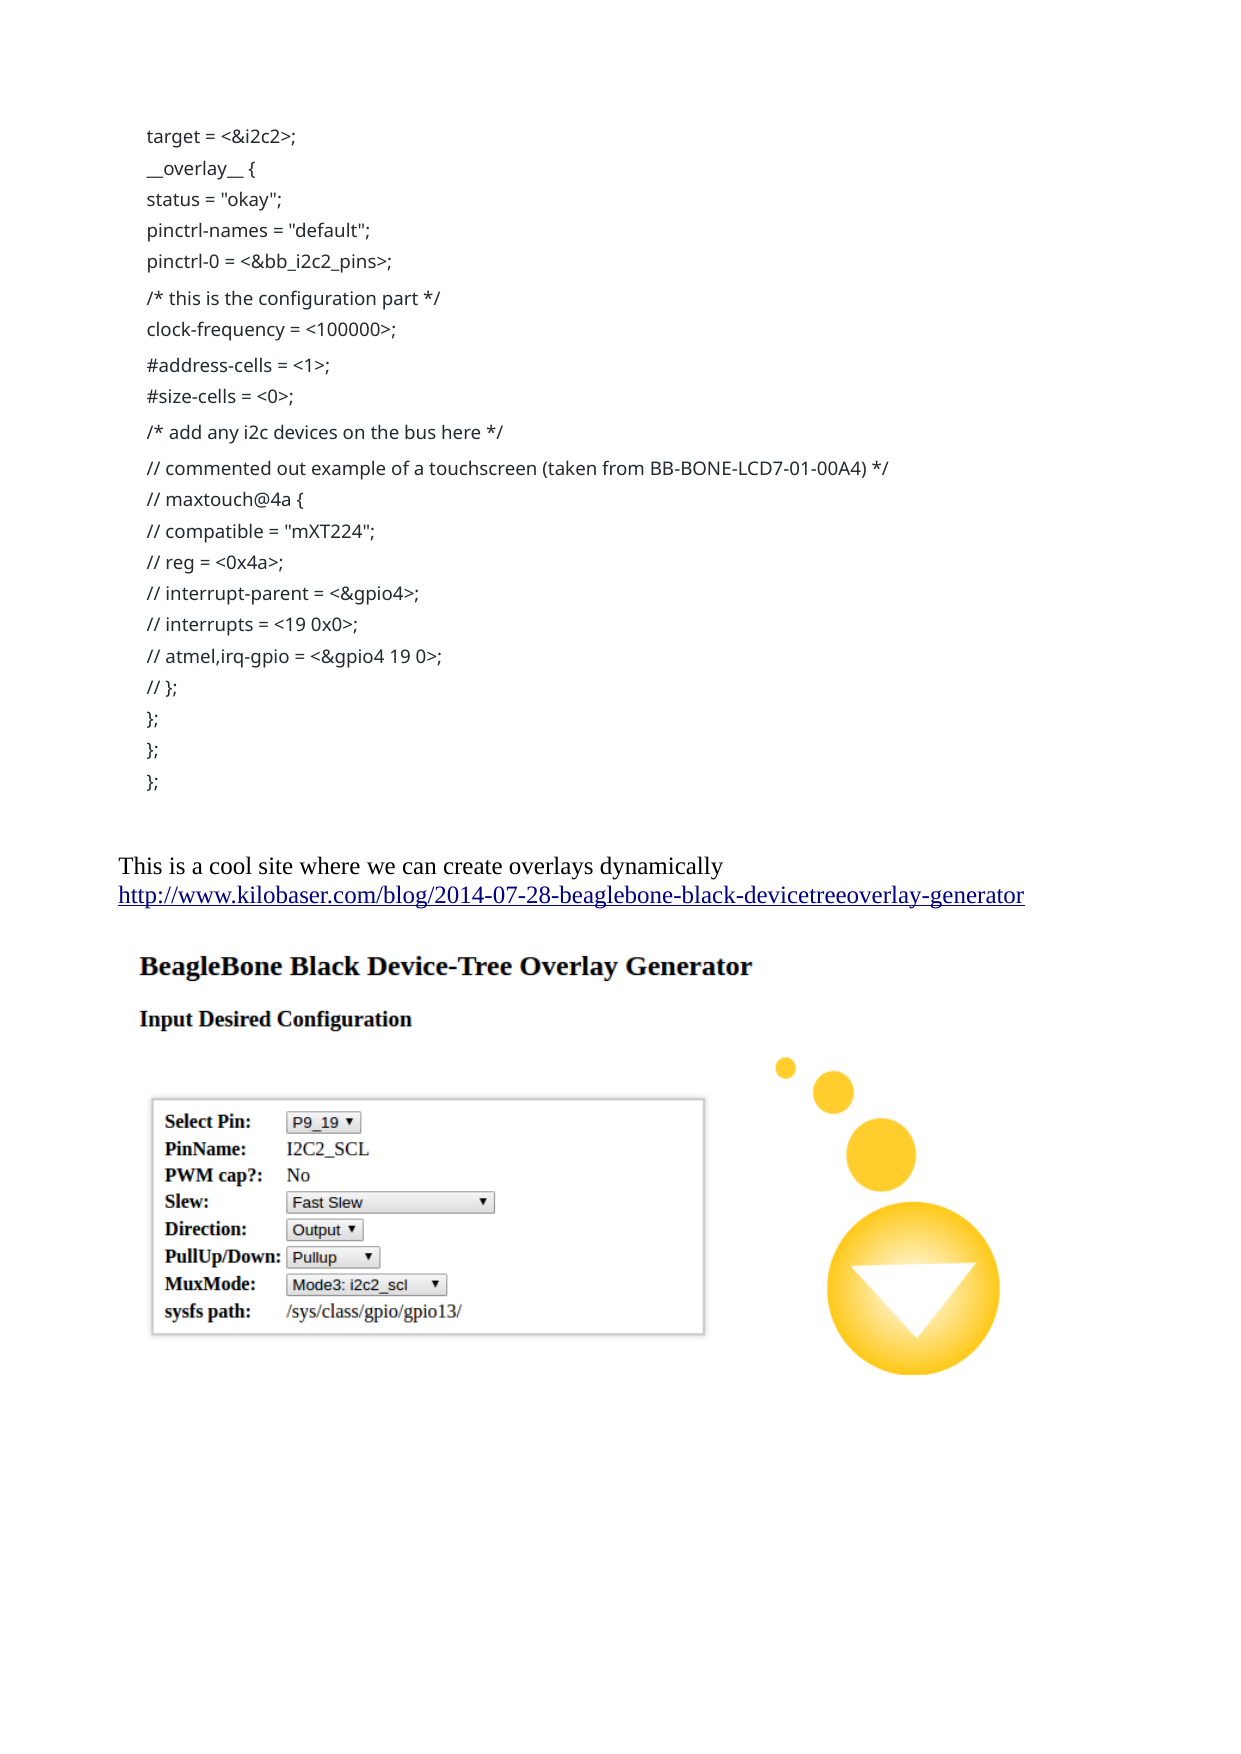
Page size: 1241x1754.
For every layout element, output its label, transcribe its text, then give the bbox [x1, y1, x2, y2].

table_cell [146, 274, 958, 279]
table_cell }; [146, 731, 958, 762]
table_cell [118, 409, 146, 414]
table_cell // reg = <0x4a>; [146, 544, 958, 575]
table_cell // atmel,irq-gpio = <&gpio4 19 0>; [146, 637, 958, 668]
table_cell [118, 342, 146, 346]
table_cell [118, 346, 146, 378]
table_cell [146, 342, 958, 346]
table_cell target = <&i2c2>; [146, 118, 958, 149]
table_cell }; [146, 762, 958, 793]
table_cell [118, 481, 146, 512]
table_cell [118, 118, 146, 149]
table_cell [118, 450, 146, 481]
text This is a cool site where we can create overlays dynamically [118, 851, 1122, 880]
table_cell [146, 445, 958, 450]
table_cell [118, 310, 146, 342]
table_cell [118, 700, 146, 731]
table_cell // maxtouch@4a { [146, 481, 958, 512]
table_cell [118, 149, 146, 181]
table_cell // interrupts = <19 0x0>; [146, 606, 958, 637]
table_cell clock-frequency = <100000>; [146, 310, 958, 342]
table_cell [118, 544, 146, 575]
table_cell #size-cells = <0>; [146, 378, 958, 409]
table_cell pinctrl-0 = <&bb_i2c2_pins>; [146, 243, 958, 274]
text http://www.kilobaser.com/blog/2014-07-28-beaglebone-black-devicetreeoverlay-generator [118, 880, 1122, 908]
table_cell // compatible = "mXT224"; [146, 512, 958, 543]
table_cell [118, 731, 146, 762]
table_cell [118, 274, 146, 279]
table_cell // interrupt-parent = <&gpio4>; [146, 575, 958, 606]
table_cell [118, 378, 146, 409]
table_cell __overlay__ { [146, 149, 958, 181]
table_cell [118, 512, 146, 543]
table_cell }; [146, 700, 958, 731]
table_cell [118, 243, 146, 274]
table_cell #address-cells = <1>; [146, 346, 958, 378]
table_cell [118, 414, 146, 445]
table_cell /* add any i2c devices on the bus here */ [146, 414, 958, 445]
table_cell [118, 575, 146, 606]
table_cell // }; [146, 669, 958, 700]
picture [118, 937, 1123, 1412]
table_cell [118, 212, 146, 243]
table_cell [118, 606, 146, 637]
table_cell // commented out example of a touchscreen (taken from BB-BONE-LCD7-01-00A4) */ [146, 450, 958, 481]
table_cell [146, 409, 958, 414]
table_cell [118, 762, 146, 793]
table_cell [118, 445, 146, 450]
table_cell [118, 181, 146, 212]
table_cell [118, 279, 146, 310]
table_cell [118, 669, 146, 700]
table_cell /* this is the configuration part */ [146, 279, 958, 310]
table_cell pinctrl-names = "default"; [146, 212, 958, 243]
table_cell [118, 637, 146, 668]
table_cell status = "okay"; [146, 181, 958, 212]
